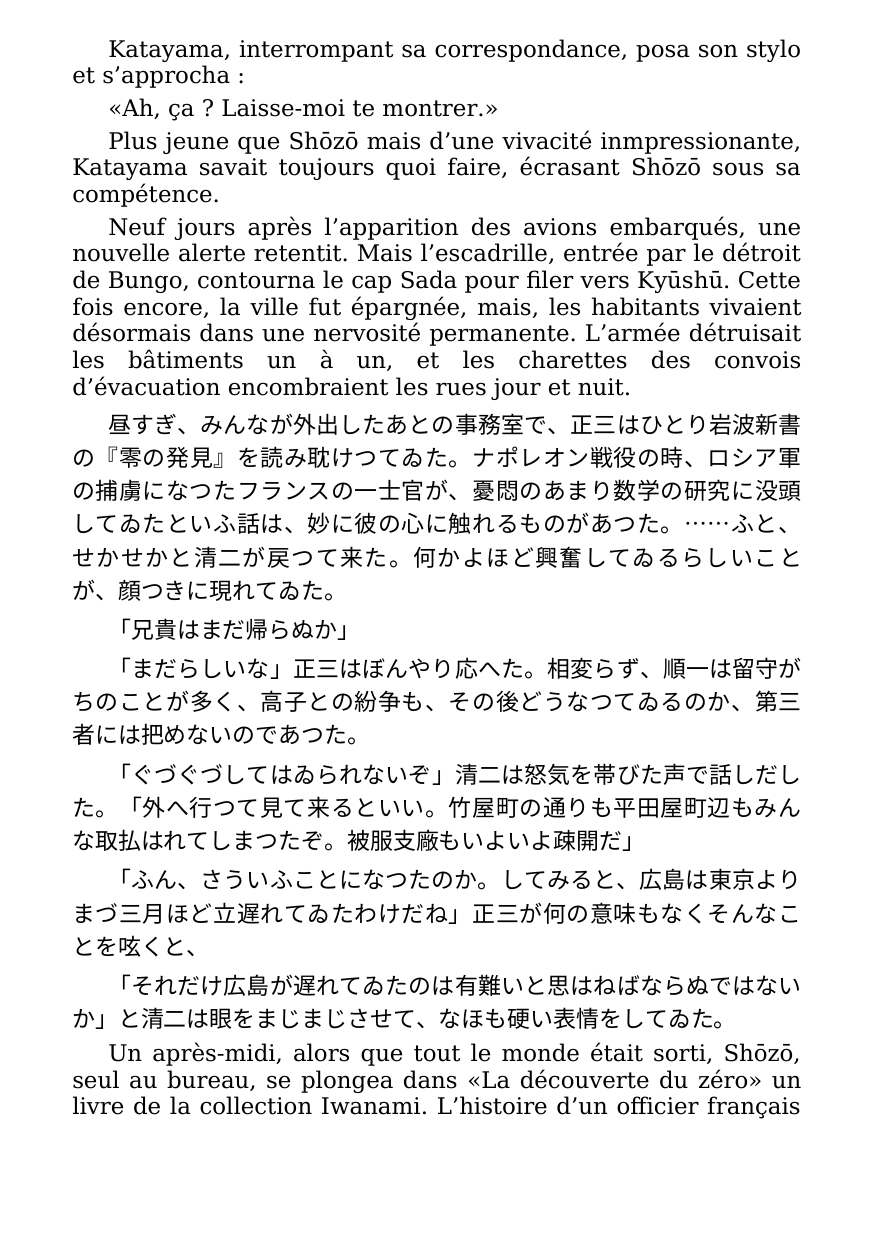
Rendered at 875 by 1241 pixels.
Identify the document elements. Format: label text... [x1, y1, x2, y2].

text 昼すぎ、みんなが外出したあとの事務室で、正三はひとり岩波新書の『零の発見』を読み耽けつてゐた。ナポレオン戦役の時、ロシア軍の捕虜になつたフランスの一士官が、憂悶のあまり数学の研究に没頭してゐたといふ話は、妙に彼の心に触れるものがあつた。……ふと、せかせかと清二が戻つて来た。何かよほど興奮してゐるらしいことが、顔つきに現れてゐた。 [72, 406, 802, 606]
text 「兄貴はまだ帰らぬか」 [72, 612, 802, 645]
text Neuf jours après l’apparition des avions embarqués, une nouvelle alerte retentit. Mais l’escadrille, entrée par le détroit de Bungo, contourna le cap Sada pour filer vers Kyūshū. Cette fois encore, la ville fut épargnée, mais, les habitants vivaient désormais dans une nervosité permanente. L’armée détruisait les bâtiments un à un, et les charettes des convois d’évacuation encombraient les rues jour et nuit. [72, 214, 802, 401]
text 「ふん、さういふことになつたのか。してみると、広島は東京よりまづ三月ほど立遅れてゐたわけだね」正三が何の意味もなくそんなことを呟くと、 [72, 862, 802, 962]
text Plus jeune que Shōzō mais d’une vivacité inmpressionante, Katayama savait toujours quoi faire, écrasant Shōzō sous sa compétence. [72, 128, 802, 208]
text Un après-midi, alors que tout le monde était sorti, Shōzō, seul au bureau, se plongea dans «La découverte du zéro» un livre de la collection Iwanami. L’histoire d’un officier français [72, 1040, 802, 1120]
text 「まだらしいな」正三はぼんやり応へた。相変らず、順一は留守がちのことが多く、高子との紛争も、その後どうなつてゐるのか、第三者には把めないのであつた。 [72, 651, 802, 751]
text «Ah, ça ? Laisse-moi te montrer.» [72, 95, 802, 122]
text Katayama, interrompant sa correspondance, posa son stylo et s’approcha : [72, 36, 802, 89]
text 「ぐづぐづしてはゐられないぞ」清二は怒気を帯びた声で話しだした。「外へ行つて見て来るといい。竹屋町の通りも平田屋町辺もみんな取払はれてしまつたぞ。被服支廠もいよいよ疎開だ」 [72, 757, 802, 856]
text 「それだけ広島が遅れてゐたのは有難いと思はねばならぬではないか」と清二は眼をまじまじさせて、なほも硬い表情をしてゐた。 [72, 968, 802, 1034]
